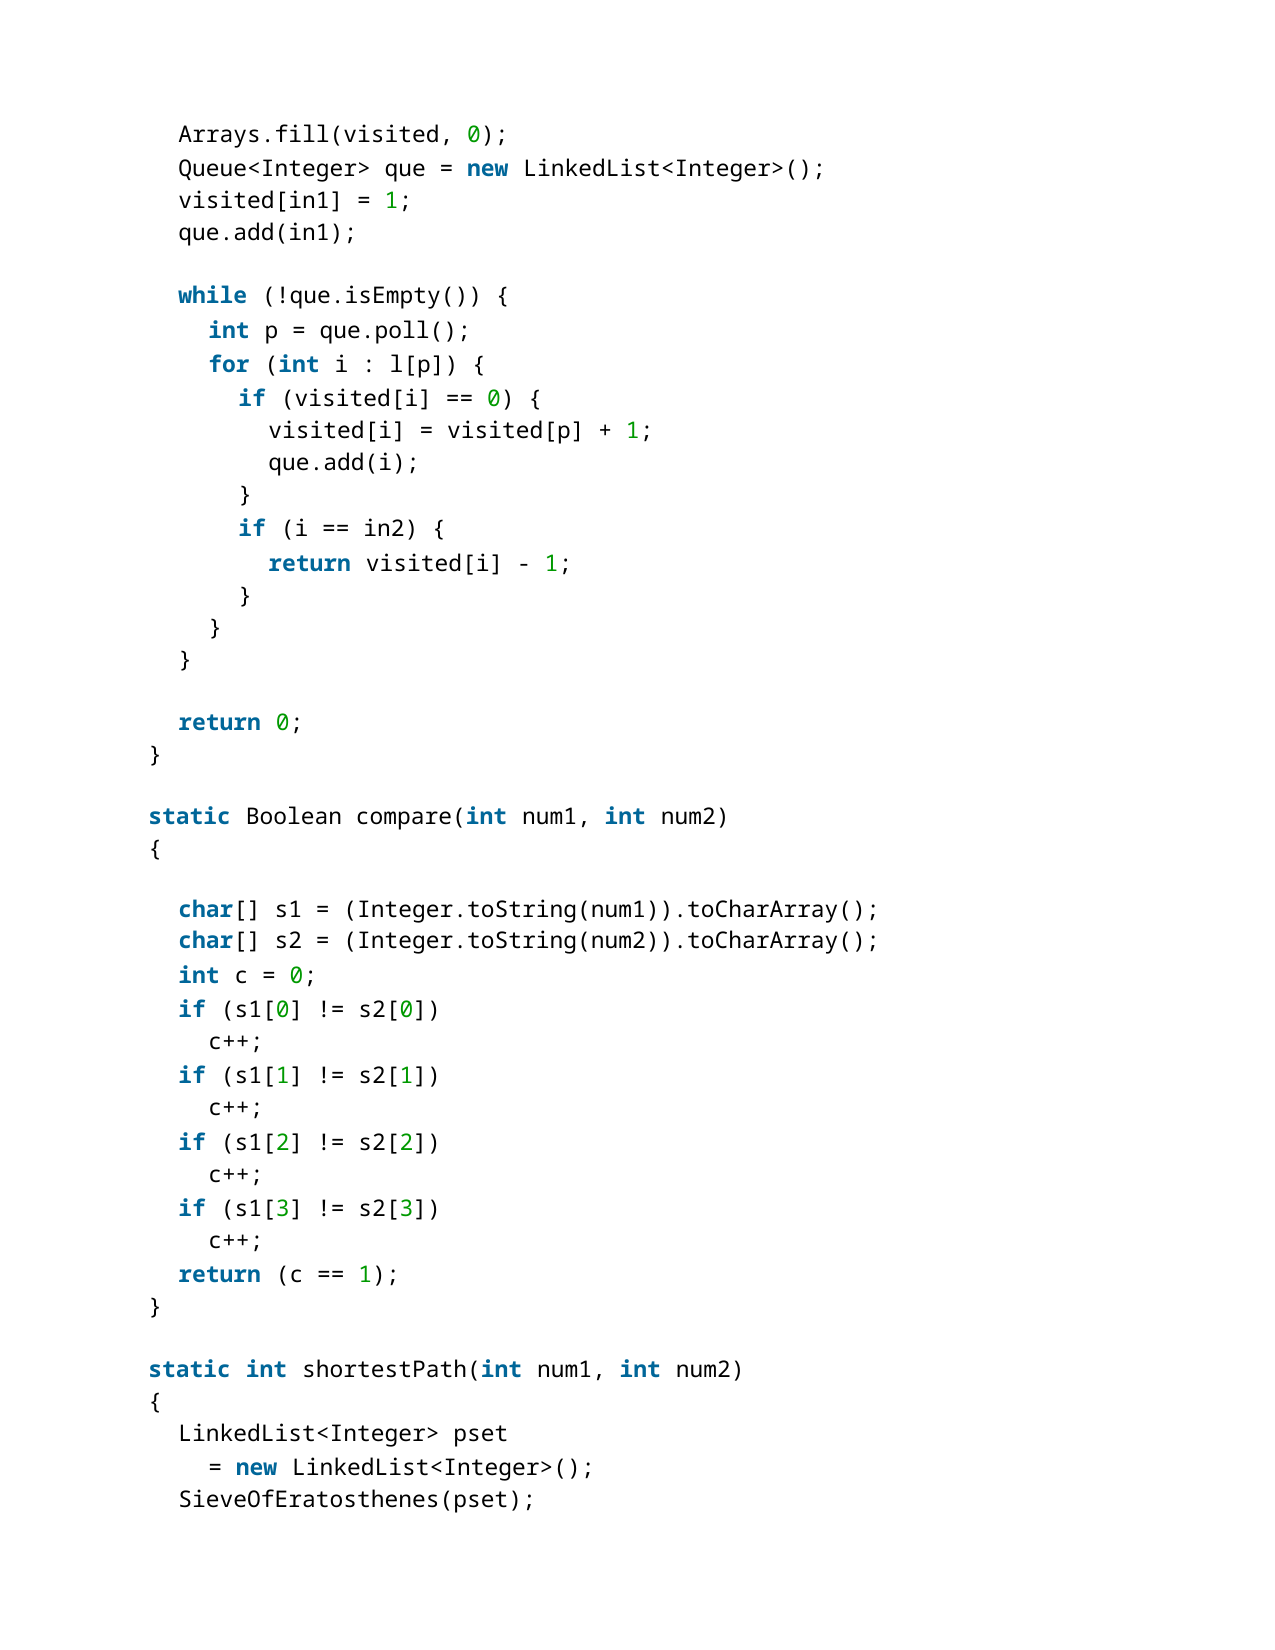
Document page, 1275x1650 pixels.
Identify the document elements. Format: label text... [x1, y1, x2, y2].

text return (c == 1); [118, 1256, 1157, 1290]
text visited[in1] = 1; [118, 184, 1157, 216]
text } [118, 738, 1157, 769]
text while (!que.isEmpty()) { [118, 277, 1157, 311]
text static int shortestPath(int num1, int num2) [118, 1351, 1157, 1385]
text for (int i : l[p]) { [118, 346, 1157, 380]
text if (s1[2] != s2[2]) [118, 1123, 1157, 1157]
text que.add(in1); [118, 216, 1157, 248]
text SieveOfEratosthenes(pset); [118, 1483, 1157, 1515]
text LinkedList<Integer> pset [118, 1417, 1157, 1449]
text if (i == in2) { [118, 510, 1157, 544]
text int c = 0; [118, 956, 1157, 991]
text int p = que.poll(); [118, 311, 1157, 346]
text static Boolean compare(int num1, int num2) [118, 798, 1157, 832]
text char[] s1 = (Integer.toString(num1)).toCharArray(); [118, 892, 1157, 924]
text if (s1[3] != s2[3]) [118, 1189, 1157, 1224]
text } [118, 478, 1157, 510]
text c++; [118, 1025, 1157, 1057]
text } [118, 611, 1157, 643]
text c++; [118, 1224, 1157, 1256]
text } [118, 579, 1157, 611]
text Queue<Integer> que = new LinkedList<Integer>(); [118, 150, 1157, 184]
text return visited[i] - 1; [118, 544, 1157, 579]
text { [118, 832, 1157, 864]
text visited[i] = visited[p] + 1; [118, 414, 1157, 446]
text char[] s2 = (Integer.toString(num2)).toCharArray(); [118, 924, 1157, 956]
text if (s1[0] != s2[0]) [118, 991, 1157, 1025]
text c++; [118, 1091, 1157, 1123]
text if (visited[i] == 0) { [118, 380, 1157, 414]
text return 0; [118, 703, 1157, 738]
text } [118, 643, 1157, 674]
text que.add(i); [118, 446, 1157, 478]
text if (s1[1] != s2[1]) [118, 1057, 1157, 1091]
text = new LinkedList<Integer>(); [118, 1449, 1157, 1483]
text } [118, 1290, 1157, 1322]
text c++; [118, 1157, 1157, 1189]
text { [118, 1385, 1157, 1417]
text Arrays.fill(visited, 0); [118, 118, 1157, 150]
